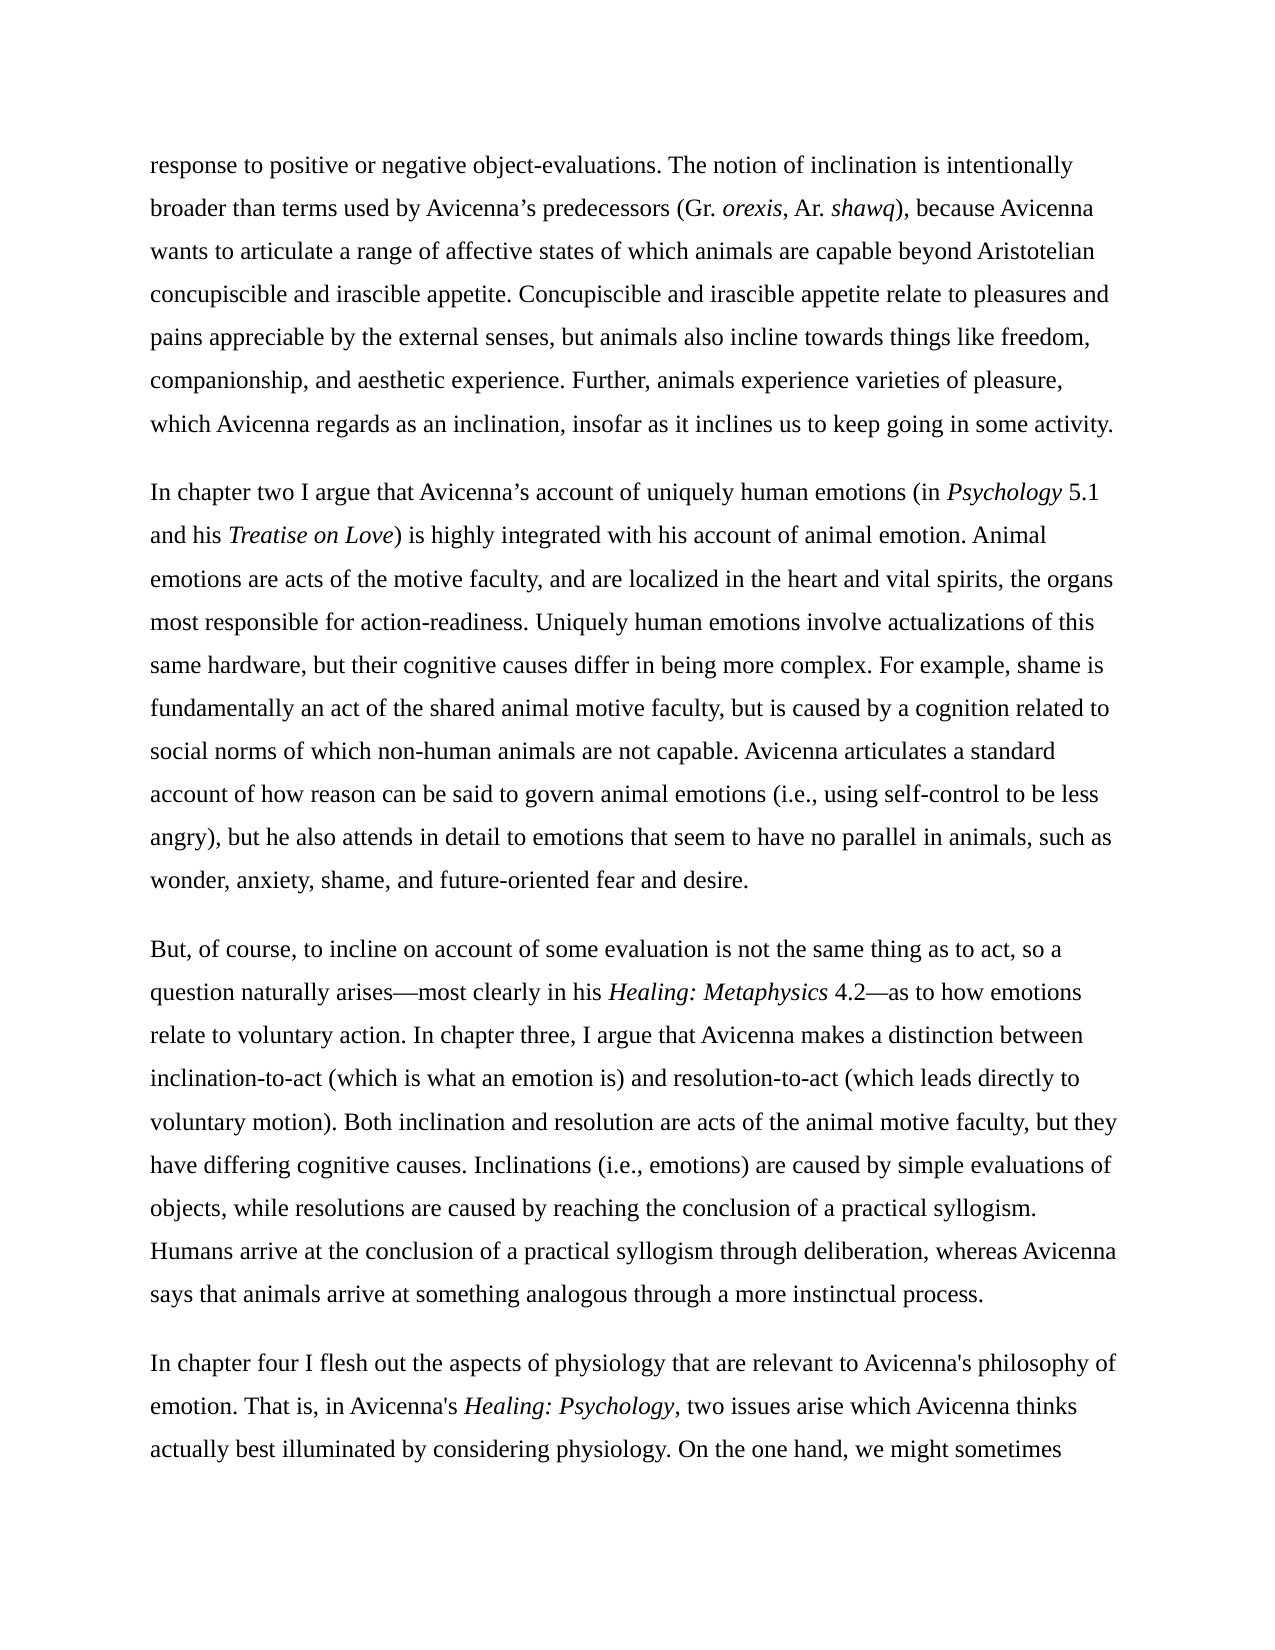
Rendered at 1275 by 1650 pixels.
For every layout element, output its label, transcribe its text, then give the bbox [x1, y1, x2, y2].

text response to positive or negative object-evaluations. The notion of inclination is intentionally broader than terms used by Avicenna’s predecessors (Gr. orexis, Ar. shawq), because Avicenna wants to articulate a range of affective states of which animals are capable beyond Aristotelian concupiscible and irascible appetite. Concupiscible and irascible appetite relate to pleasures and pains appreciable by the external senses, but animals also incline towards things like freedom, companionship, and aesthetic experience. Further, animals experience varieties of pleasure, which Avicenna regards as an inclination, insofar as it inclines us to keep going in some activity. [150, 150, 1125, 437]
text In chapter two I argue that Avicenna’s account of uniquely human emotions (in Psychology 5.1 and his Treatise on Love) is highly integrated with his account of animal emotion. Animal emotions are acts of the motive faculty, and are localized in the heart and vital spirits, the organs most responsible for action-readiness. Uniquely human emotions involve actualizations of this same hardware, but their cognitive causes differ in being more complex. For example, shame is fundamentally an act of the shared animal motive faculty, but is caused by a cognition related to social norms of which non-human animals are not capable. Avicenna articulates a standard account of how reason can be said to govern animal emotions (i.e., using self-control to be less angry), but he also attends in detail to emotions that seem to have no parallel in animals, such as wonder, anxiety, shame, and future-oriented fear and desire. [150, 477, 1125, 894]
text But, of course, to incline on account of some evaluation is not the same thing as to act, so a question naturally arises—most clearly in his Healing: Metaphysics 4.2—as to how emotions relate to voluntary action. In chapter three, I argue that Avicenna makes a distinction between inclination-to-act (which is what an emotion is) and resolution-to-act (which leads directly to voluntary motion). Both inclination and resolution are acts of the animal motive faculty, but they have differing cognitive causes. Inclinations (i.e., emotions) are caused by simple evaluations of objects, while resolutions are caused by reaching the conclusion of a practical syllogism. Humans arrive at the conclusion of a practical syllogism through deliberation, whereas Avicenna says that animals arrive at something analogous through a more instinctual process. [150, 934, 1125, 1308]
text In chapter four I flesh out the aspects of physiology that are relevant to Avicenna's philosophy of emotion. That is, in Avicenna's Healing: Psychology, two issues arise which Avicenna thinks actually best illuminated by considering physiology. On the one hand, we might sometimes [150, 1348, 1125, 1463]
